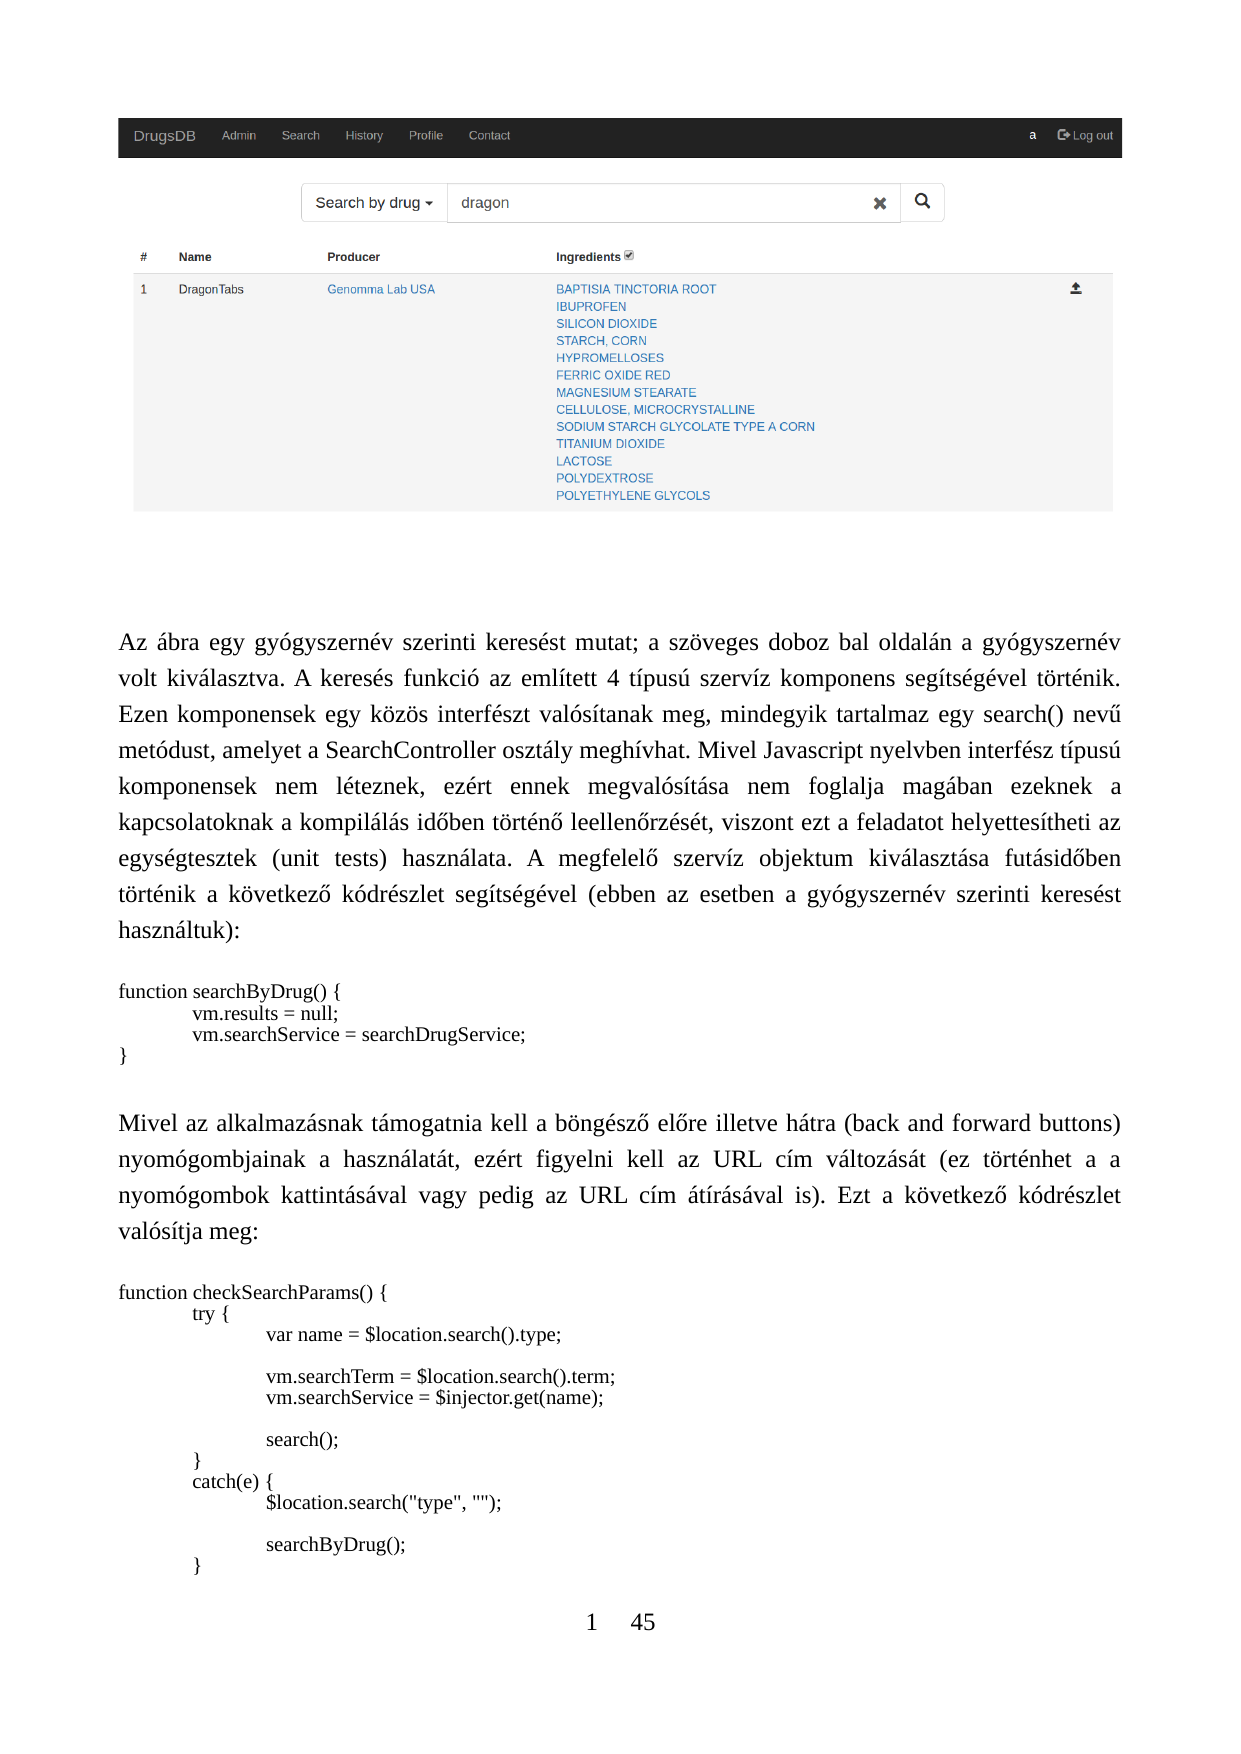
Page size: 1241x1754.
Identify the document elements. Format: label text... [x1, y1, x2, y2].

subtitle catch(e) { [118, 1472, 1122, 1493]
subtitle vm.searchService = $injector.get(name); [118, 1388, 1122, 1409]
subtitle Az ábra egy gyógyszernév szerinti keresést mutat; a szöveges doboz bal oldalán a gyógyszernév volt kiválasztva. A keresés funkció az említett 4 típusú szervíz komponens segítségével történik. Ezen komponensek egy közös interfészt valósítanak meg, mindegyik tartalmaz egy search() nevű metódust, amelyet a SearchController osztály meghívhat. Mivel Javascript nyelvben interfész típusú komponensek nem léteznek, ezért ennek megvalósítása nem foglalja magában ezeknek a kapcsolatoknak a kompilálás időben történő leellenőrzését, viszont ezt a feladatot helyettesítheti az egységtesztek (unit tests) használata. A megfelelő szervíz objektum kiválasztása futásidőben történik a következő kódrészlet segítségével (ebben az esetben a gyógyszernév szerinti keresést használtuk): [118, 622, 1122, 946]
subtitle $location.search("type", ""); [118, 1493, 1122, 1514]
subtitle function checkSearchParams() { [118, 1283, 1122, 1304]
subtitle vm.results = null; [118, 1003, 1122, 1024]
subtitle vm.searchTerm = $location.search().term; [118, 1367, 1122, 1388]
subtitle } [118, 1451, 1122, 1472]
subtitle Mivel az alkalmazásnak támogatnia kell a böngésző előre illetve hátra (back and forward buttons) nyomógombjainak a használatát, ezért figyelni kell az URL cím változását (ez történhet a a nyomógombok kattintásával vagy pedig az URL cím átírásával is). Ezt a következő kódrészlet valósítja meg: [118, 1102, 1122, 1247]
picture [118, 118, 1123, 586]
subtitle var name = $location.search().type; [118, 1325, 1122, 1346]
subtitle vm.searchService = searchDrugService; [118, 1024, 1122, 1045]
subtitle searchByDrug(); [118, 1535, 1122, 1556]
subtitle } [118, 1556, 1122, 1577]
subtitle search(); [118, 1430, 1122, 1451]
subtitle function searchByDrug() { [118, 982, 1122, 1003]
subtitle try { [118, 1304, 1122, 1325]
subtitle } [118, 1045, 1122, 1066]
